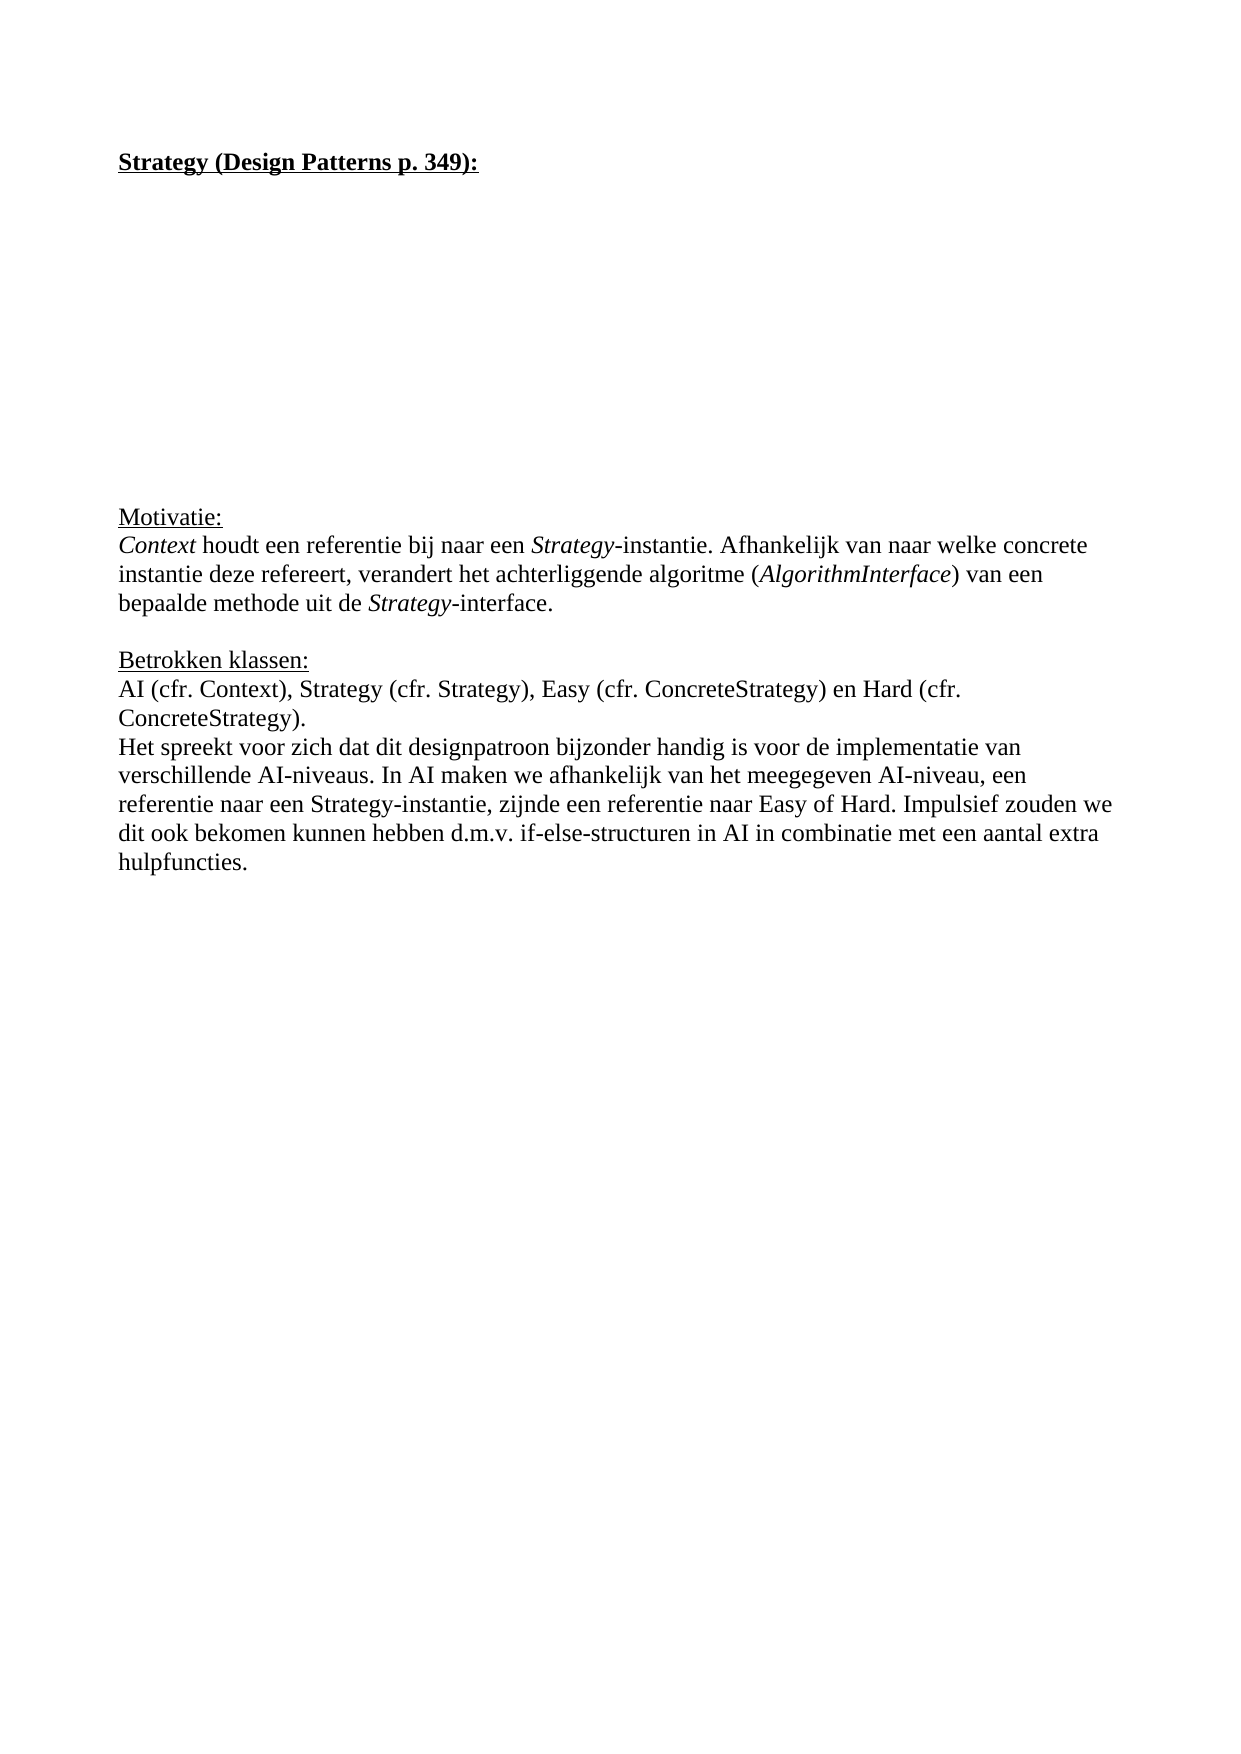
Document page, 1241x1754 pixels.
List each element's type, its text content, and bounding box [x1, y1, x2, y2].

text Betrokken klassen: [118, 646, 1122, 674]
text Motivatie: [118, 502, 1122, 531]
text Context houdt een referentie bij naar een Strategy-instantie. Afhankelijk van naar welke concrete instantie deze refereert, verandert het achterliggende algoritme (AlgorithmInterface) van een bepaalde methode uit de Strategy-interface. [118, 531, 1122, 617]
text AI (cfr. Context), Strategy (cfr. Strategy), Easy (cfr. ConcreteStrategy) en Hard (cfr. ConcreteStrategy). [118, 674, 1122, 732]
text Het spreekt voor zich dat dit designpatroon bijzonder handig is voor de implementatie van verschillende AI-niveaus. In AI maken we afhankelijk van het meegegeven AI-niveau, een referentie naar een Strategy-instantie, zijnde een referentie naar Easy of Hard. Impulsief zouden we dit ook bekomen kunnen hebben d.m.v. if-else-structuren in AI in combinatie met een aantal extra hulpfuncties. [118, 732, 1122, 876]
text Strategy (Design Patterns p. 349): [118, 147, 1122, 176]
